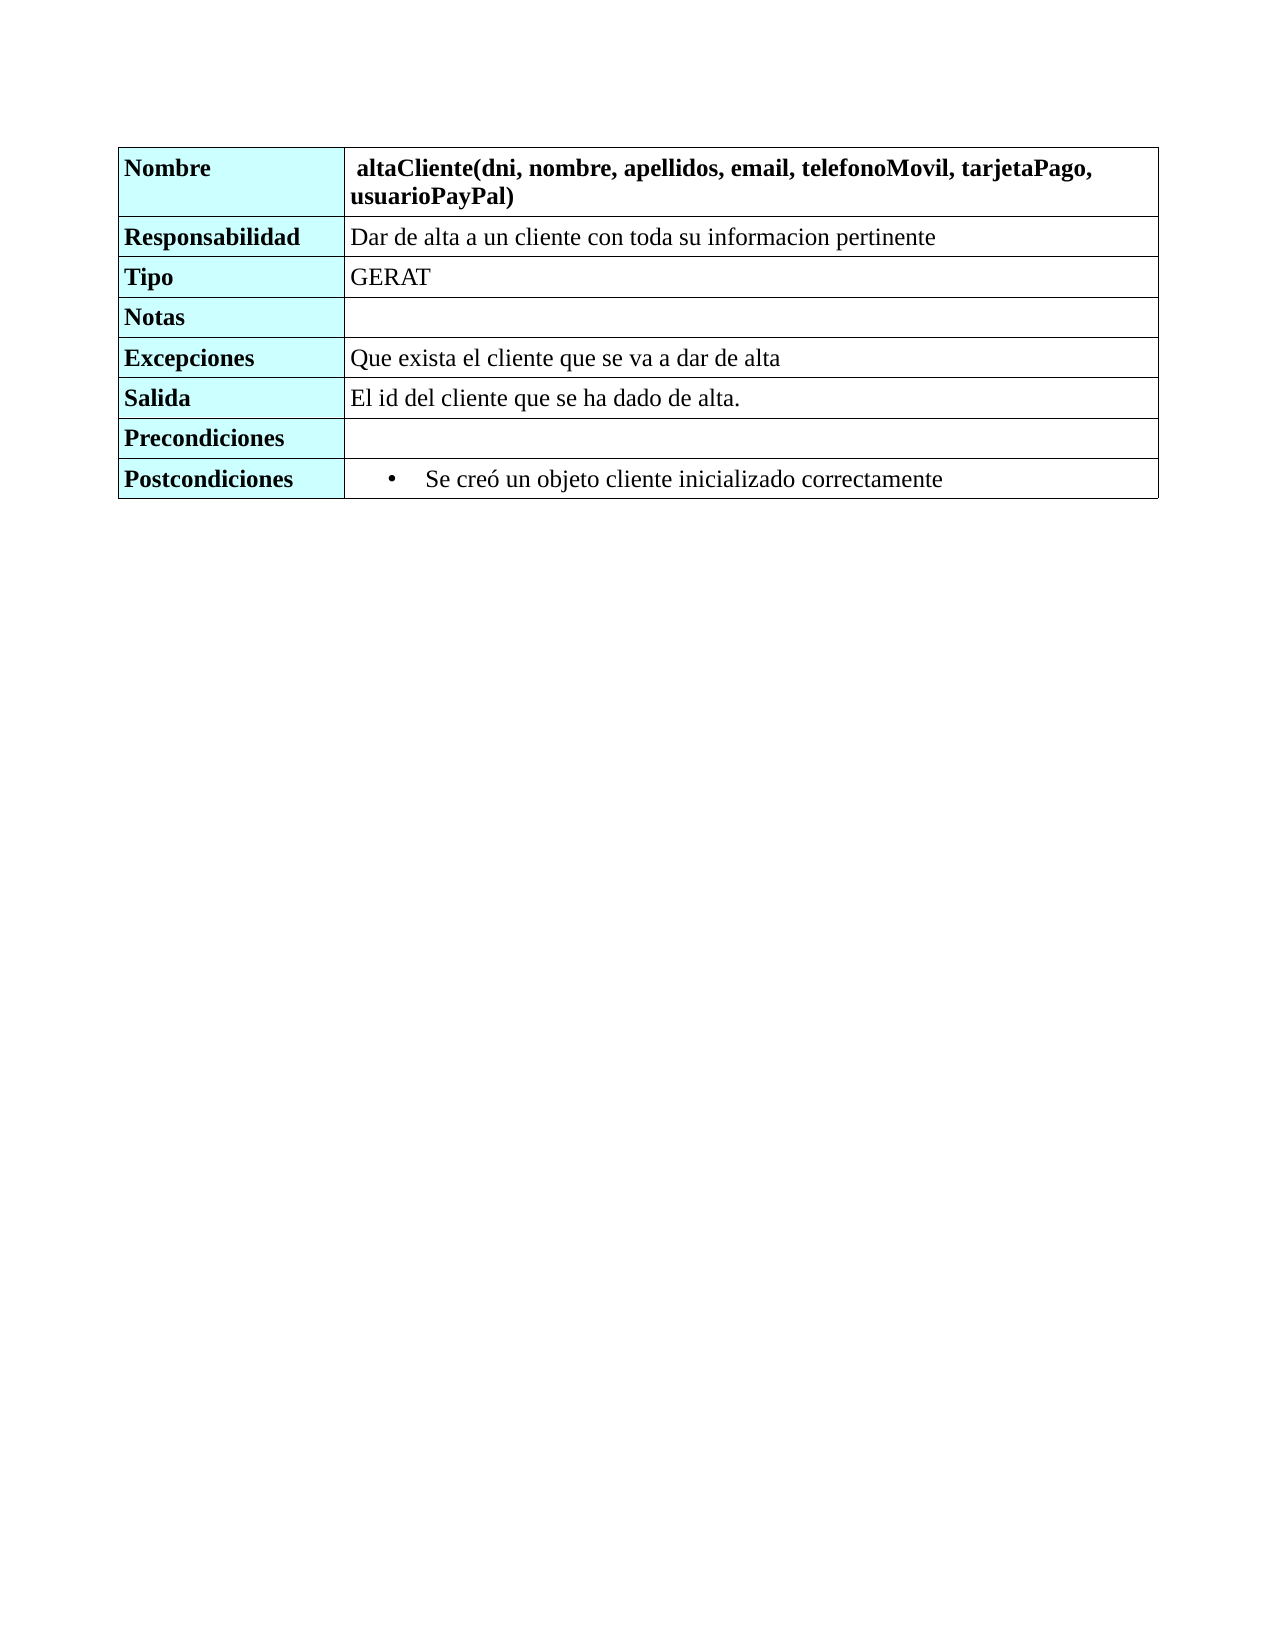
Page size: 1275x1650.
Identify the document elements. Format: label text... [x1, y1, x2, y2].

table_header altaCliente(dni, nombre, apellidos, email, telefonoMovil, tarjetaPago, usuarioPayPal) [345, 148, 1158, 216]
table_cell El id del cliente que se ha dado de alta. [345, 378, 1158, 417]
table_cell Excepciones [119, 338, 344, 377]
table_cell Tipo [119, 257, 344, 297]
table_header Nombre [119, 148, 344, 216]
table_cell Dar de alta a un cliente con toda su informacion pertinente [345, 217, 1158, 256]
table_cell [345, 298, 1158, 337]
table_cell Postcondiciones [119, 459, 344, 498]
table_cell Notas [119, 298, 344, 337]
table_cell Precondiciones [119, 419, 344, 458]
table_cell Salida [119, 378, 344, 417]
table_cell Que exista el cliente que se va a dar de alta [345, 338, 1158, 377]
table_cell Se creó un objeto cliente inicializado correctamente [345, 459, 1158, 498]
table_cell [345, 419, 1158, 458]
table_cell GERAT [345, 257, 1158, 297]
table_cell Responsabilidad [119, 217, 344, 256]
